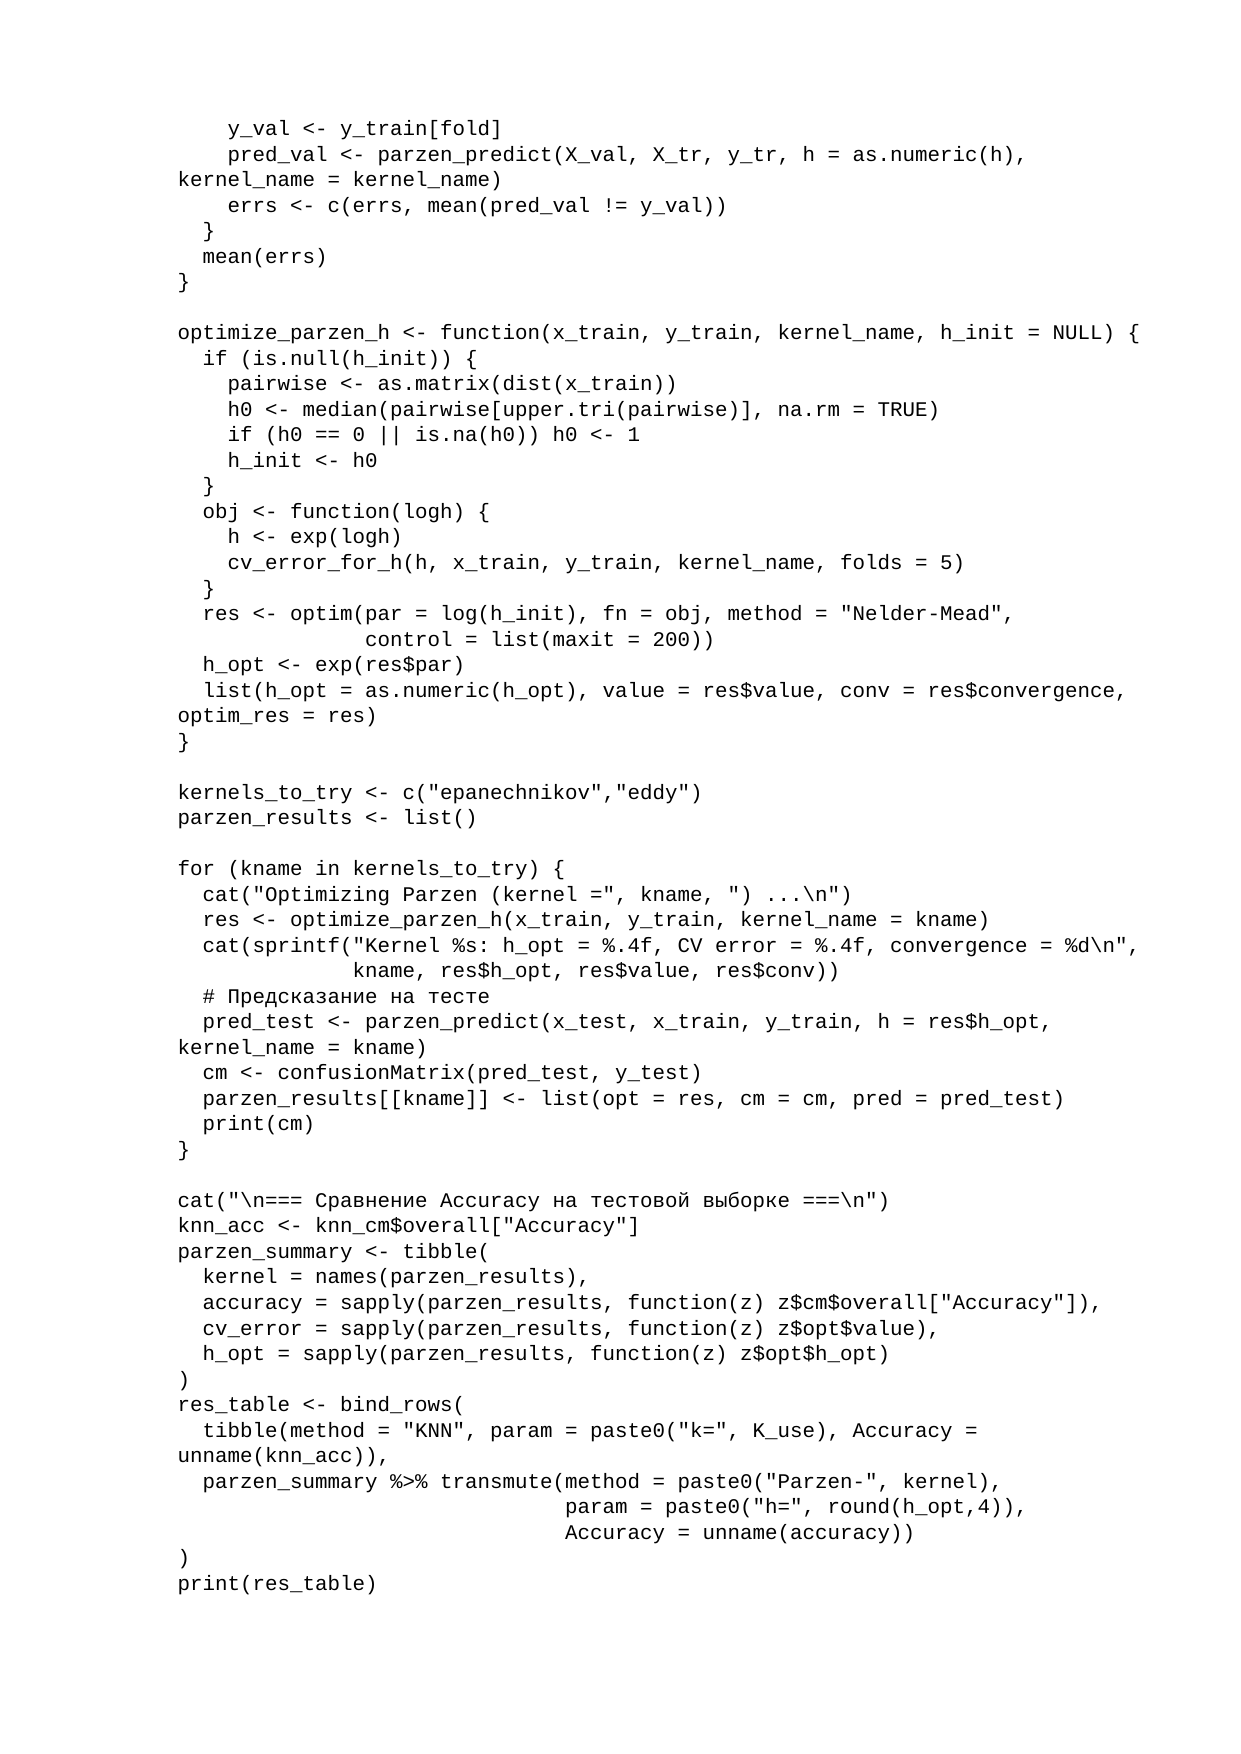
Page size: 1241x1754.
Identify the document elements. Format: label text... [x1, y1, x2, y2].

text cat("Optimizing Parzen (kernel =", kname, ") ...\n") [177, 884, 1152, 907]
text print(cm) [177, 1113, 1152, 1137]
text parzen_results[[kname]] <- list(opt = res, cm = cm, pred = pred_test) [177, 1088, 1152, 1112]
text h_opt = sapply(parzen_results, function(z) z$opt$h_opt) [177, 1343, 1152, 1367]
text y_val <- y_train[fold] [177, 118, 1152, 142]
text } [177, 271, 1152, 295]
text param = paste0("h=", round(h_opt,4)), [177, 1496, 1152, 1520]
text cat(sprintf("Kernel %s: h_opt = %.4f, CV error = %.4f, convergence = %d\n", [177, 935, 1152, 958]
text pred_test <- parzen_predict(x_test, x_train, y_train, h = res$h_opt, kernel_name = kname) [177, 1011, 1152, 1061]
text ) [177, 1547, 1152, 1571]
text for (kname in kernels_to_try) { [177, 858, 1152, 882]
text res <- optimize_parzen_h(x_train, y_train, kernel_name = kname) [177, 909, 1152, 933]
text h_opt <- exp(res$par) [177, 654, 1152, 678]
text cv_error_for_h(h, x_train, y_train, kernel_name, folds = 5) [177, 552, 1152, 576]
text mean(errs) [177, 246, 1152, 269]
text optimize_parzen_h <- function(x_train, y_train, kernel_name, h_init = NULL) { [177, 322, 1152, 346]
text control = list(maxit = 200)) [177, 628, 1152, 652]
text h <- exp(logh) [177, 526, 1152, 550]
text res <- optim(par = log(h_init), fn = obj, method = "Nelder-Mead", [177, 603, 1152, 627]
text kernels_to_try <- c("epanechnikov","eddy") [177, 782, 1152, 805]
text res_table <- bind_rows( [177, 1394, 1152, 1418]
text kernel = names(parzen_results), [177, 1267, 1152, 1290]
text ) [177, 1369, 1152, 1392]
text pairwise <- as.matrix(dist(x_train)) [177, 373, 1152, 397]
text Accuracy = unname(accuracy)) [177, 1522, 1152, 1545]
text if (is.null(h_init)) { [177, 348, 1152, 371]
text parzen_summary <- tibble( [177, 1241, 1152, 1265]
text } [177, 731, 1152, 754]
text tibble(method = "KNN", param = paste0("k=", K_use), Accuracy = unname(knn_acc)), [177, 1420, 1152, 1469]
text errs <- c(errs, mean(pred_val != y_val)) [177, 195, 1152, 218]
text } [177, 1139, 1152, 1163]
text h0 <- median(pairwise[upper.tri(pairwise)], na.rm = TRUE) [177, 399, 1152, 422]
text cat("\n=== Сравнение Accuracy на тестовой выборке ===\n") [177, 1190, 1152, 1214]
text } [177, 577, 1152, 601]
text if (h0 == 0 || is.na(h0)) h0 <- 1 [177, 424, 1152, 448]
text print(res_table) [177, 1573, 1152, 1596]
text knn_acc <- knn_cm$overall["Accuracy"] [177, 1216, 1152, 1239]
text accuracy = sapply(parzen_results, function(z) z$cm$overall["Accuracy"]), [177, 1292, 1152, 1316]
text parzen_summary %>% transmute(method = paste0("Parzen-", kernel), [177, 1471, 1152, 1494]
text # Предсказание на тесте [177, 986, 1152, 1009]
text } [177, 475, 1152, 499]
text kname, res$h_opt, res$value, res$conv)) [177, 960, 1152, 984]
text list(h_opt = as.numeric(h_opt), value = res$value, conv = res$convergence, optim_res = res) [177, 679, 1152, 729]
text pred_val <- parzen_predict(X_val, X_tr, y_tr, h = as.numeric(h), kernel_name = kernel_name) [177, 144, 1152, 193]
text h_init <- h0 [177, 450, 1152, 473]
text parzen_results <- list() [177, 807, 1152, 831]
text obj <- function(logh) { [177, 501, 1152, 524]
text } [177, 220, 1152, 244]
text cv_error = sapply(parzen_results, function(z) z$opt$value), [177, 1318, 1152, 1341]
text cm <- confusionMatrix(pred_test, y_test) [177, 1062, 1152, 1086]
